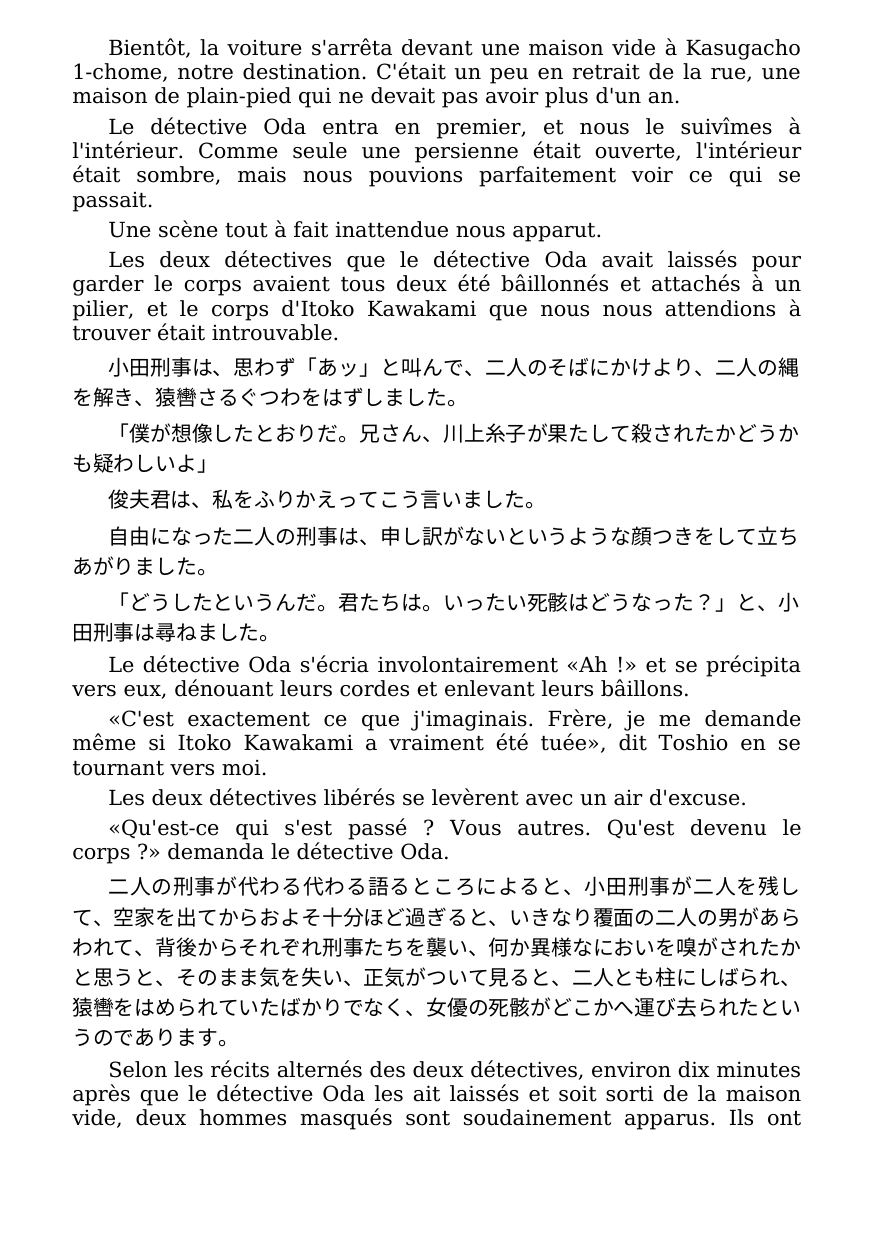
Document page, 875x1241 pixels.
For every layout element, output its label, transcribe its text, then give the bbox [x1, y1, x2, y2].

text Les deux détectives libérés se levèrent avec un air d'excuse. [72, 786, 802, 810]
text Une scène tout à fait inattendue nous apparut. [72, 218, 802, 242]
text 「どうしたというんだ。君たちは。いったい死骸はどうなった？」と、小田刑事は尋ねました。 [72, 586, 802, 647]
text 俊夫君は、私をふりかえってこう言いました。 [72, 484, 802, 514]
text 小田刑事は、思わず「あッ」と叫んで、二人のそばにかけより、二人の縄を解き、猿轡さるぐつわをはずしました。 [72, 351, 802, 411]
text Les deux détectives que le détective Oda avait laissés pour garder le corps avaient tous deux été bâillonnés et attachés à un pilier, et le corps d'Itoko Kawakami que nous nous attendions à trouver était introuvable. [72, 248, 802, 345]
text «C'est exactement ce que j'imaginais. Frère, je me demande même si Itoko Kawakami a vraiment été tuée», dit Toshio en se tournant vers moi. [72, 707, 802, 780]
text Bientôt, la voiture s'arrêta devant une maison vide à Kasugacho 1-chome, notre destination. C'était un peu en retrait de la rue, une maison de plain-pied qui ne devait pas avoir plus d'un an. [72, 36, 802, 109]
text Selon les récits alternés des deux détectives, environ dix minutes après que le détective Oda les ait laissés et soit sorti de la maison vide, deux hommes masqués sont soudainement apparus. Ils ont [72, 1058, 802, 1131]
text «Qu'est-ce qui s'est passé ? Vous autres. Qu'est devenu le corps ?» demanda le détective Oda. [72, 816, 802, 864]
text 二人の刑事が代わる代わる語るところによると、小田刑事が二人を残して、空家を出てからおよそ十分ほど過ぎると、いきなり覆面の二人の男があらわれて、背後からそれぞれ刑事たちを襲い、何か異様なにおいを嗅がされたかと思うと、そのまま気を失い、正気がついて見ると、二人とも柱にしばられ、猿轡をはめられていたばかりでなく、女優の死骸がどこかへ運び去られたというのであります。 [72, 871, 802, 1052]
text Le détective Oda entra en premier, et nous le suivîmes à l'intérieur. Comme seule une persienne était ouverte, l'intérieur était sombre, mais nous pouvions parfaitement voir ce qui se passait. [72, 115, 802, 212]
text Le détective Oda s'écria involontairement «Ah !» et se précipita vers eux, dénouant leurs cordes et enlevant leurs bâillons. [72, 653, 802, 701]
text 自由になった二人の刑事は、申し訳がないというような顔つきをして立ちあがりました。 [72, 520, 802, 580]
text 「僕が想像したとおりだ。兄さん、川上糸子が果たして殺されたかどうかも疑わしいよ」 [72, 417, 802, 478]
